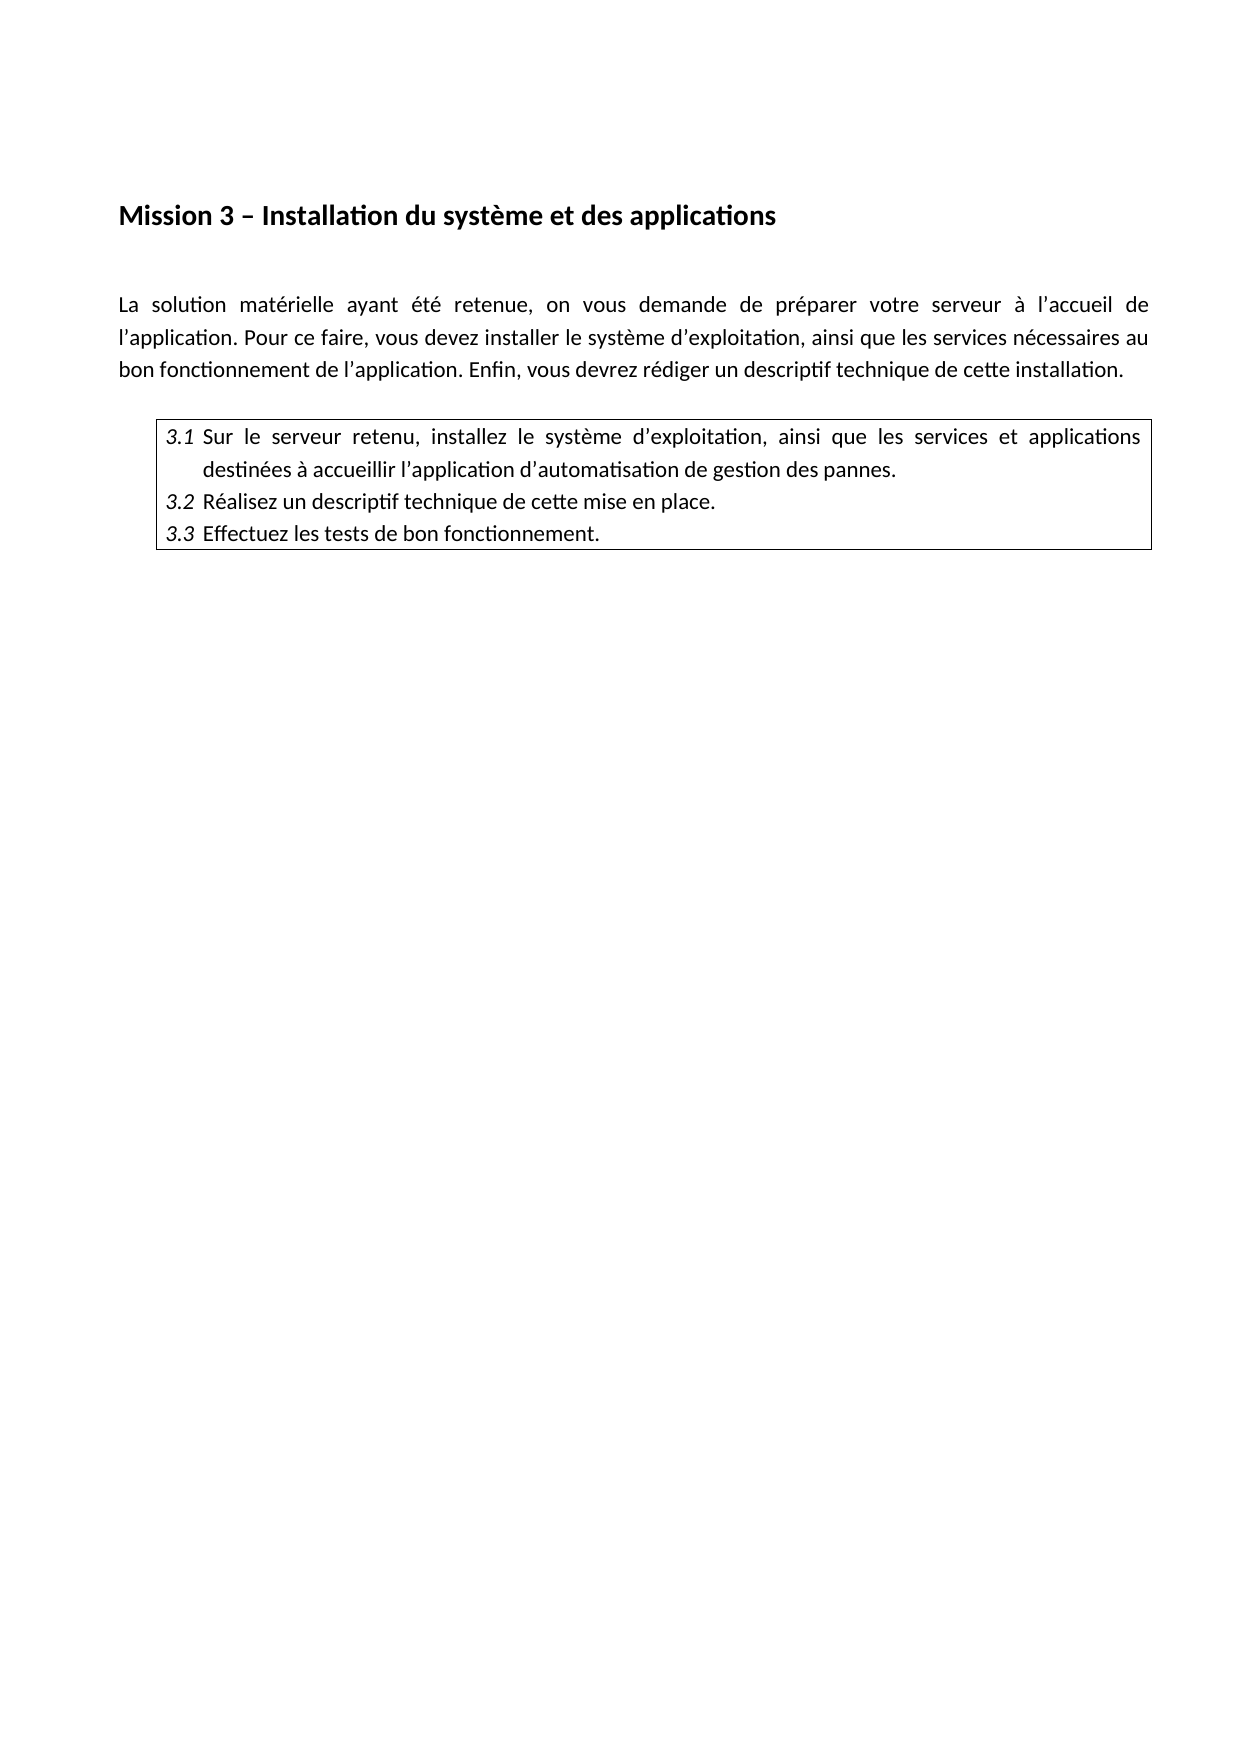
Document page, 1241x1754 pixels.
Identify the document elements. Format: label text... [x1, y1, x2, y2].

text Mission 3 – Installation du système et des applications [118, 197, 1152, 232]
text La solution matérielle ayant été retenue, on vous demande de préparer votre serveur à l’accueil de l’application. Pour ce faire, vous devez installer le système d’exploitation, ainsi que les services nécessaires au bon fonctionnement de l’application. Enfin, vous devrez rédiger un descriptif technique de cette installation. [118, 291, 1152, 383]
list Effectuez les tests de bon fonctionnement. [157, 516, 1151, 549]
list Sur le serveur retenu, installez le système d’exploitation, ainsi que les services et applications destinées à accueillir l’application d’automatisation de gestion des pannes. [157, 420, 1151, 483]
list Réalisez un descriptif technique de cette mise en place. [157, 484, 1151, 515]
